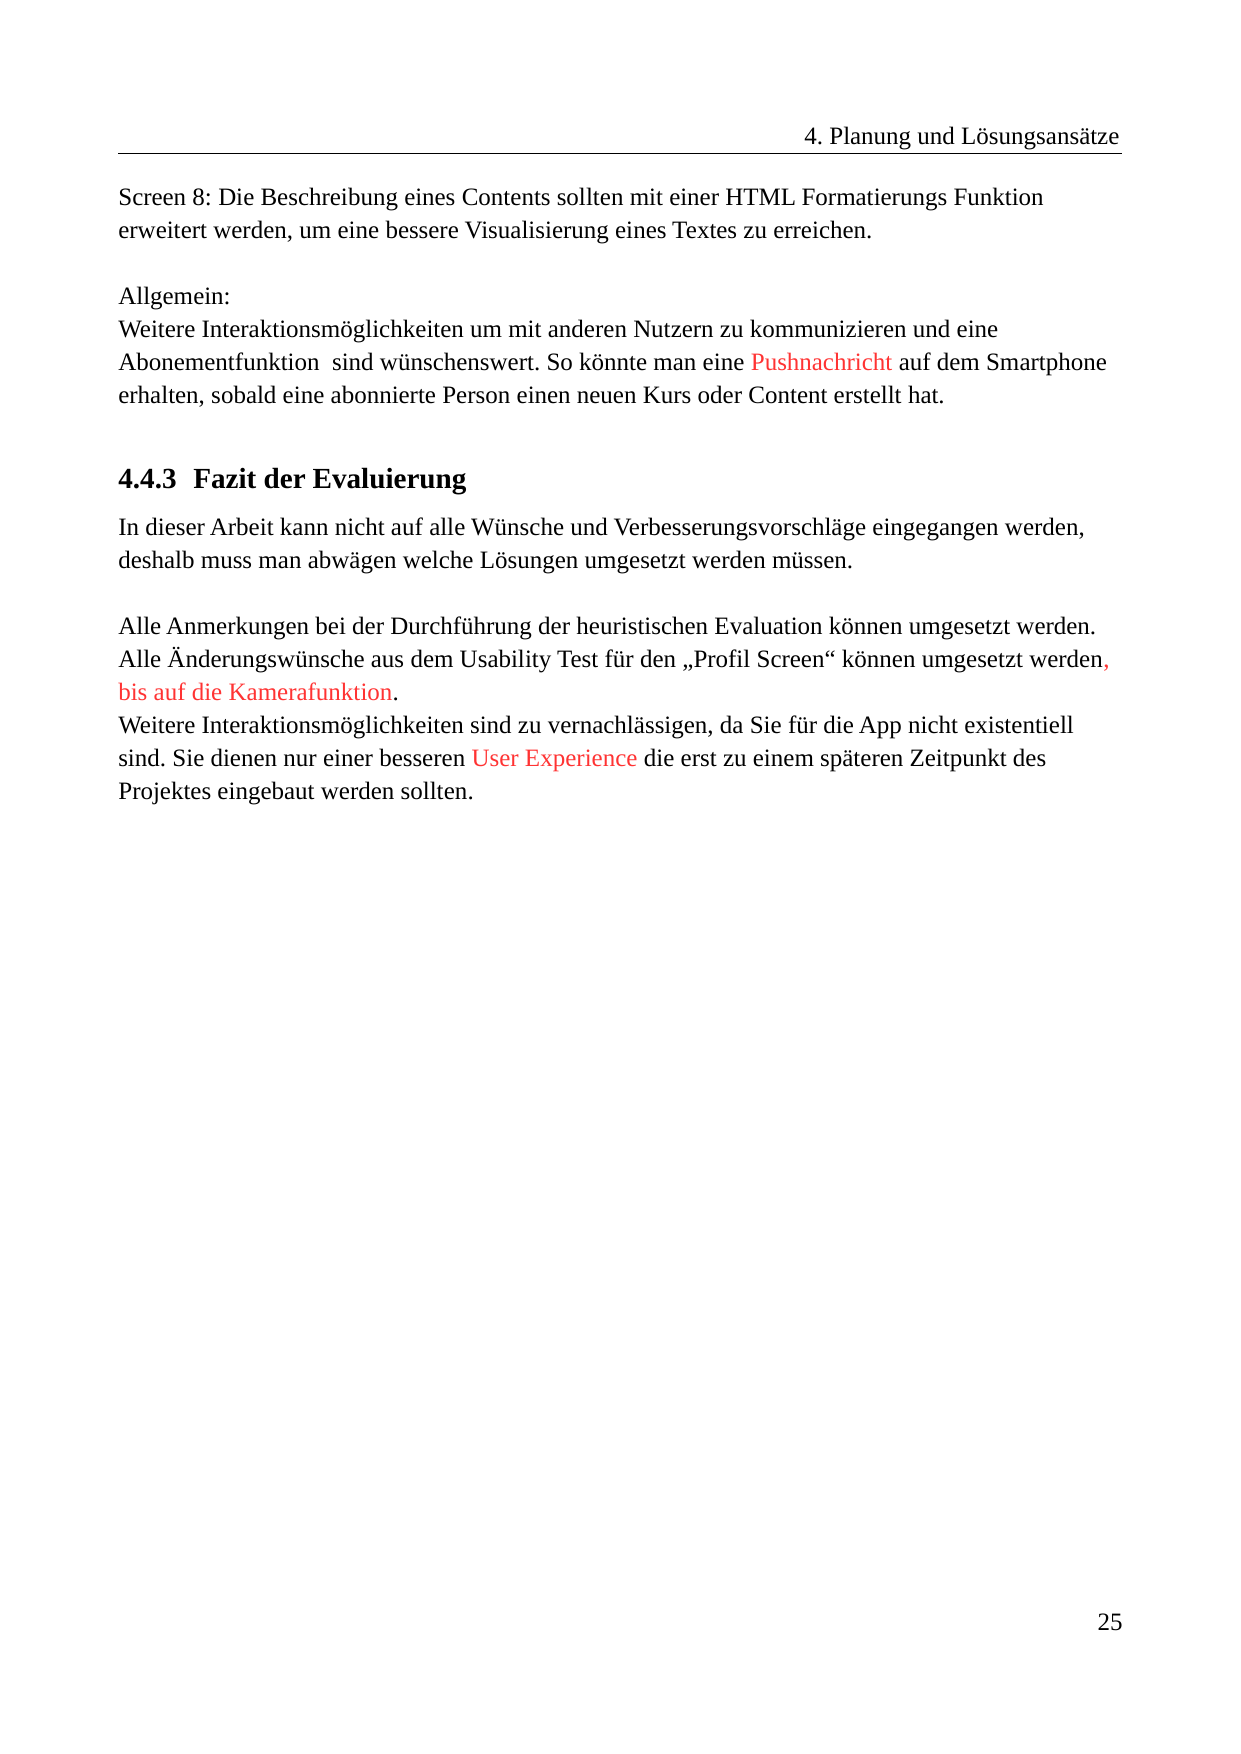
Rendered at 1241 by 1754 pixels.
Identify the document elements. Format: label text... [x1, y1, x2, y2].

text Alle Änderungswünsche aus dem Usability Test für den „Profil Screen“ können umgesetzt werden, bis auf die Kamerafunktion. [118, 644, 1122, 706]
subtitle Fazit der Evaluierung [118, 461, 1122, 494]
text Allgemein: [118, 281, 1122, 310]
text Weitere Interaktionsmöglichkeiten um mit anderen Nutzern zu kommunizieren und eine Abonementfunktion sind wünschenswert. So könnte man eine Pushnachricht auf dem Smartphone erhalten, sobald eine abonnierte Person einen neuen Kurs oder Content erstellt hat. [118, 314, 1122, 409]
text Weitere Interaktionsmöglichkeiten sind zu vernachlässigen, da Sie für die App nicht existentiell sind. Sie dienen nur einer besseren User Experience die erst zu einem späteren Zeitpunkt des Projektes eingebaut werden sollten. [118, 710, 1122, 805]
text In dieser Arbeit kann nicht auf alle Wünsche und Verbesserungsvorschläge eingegangen werden, deshalb muss man abwägen welche Lösungen umgesetzt werden müssen. [118, 512, 1122, 574]
text Screen 8: Die Beschreibung eines Contents sollten mit einer HTML Formatierungs Funktion erweitert werden, um eine bessere Visualisierung eines Textes zu erreichen. [118, 182, 1122, 244]
text Alle Anmerkungen bei der Durchführung der heuristischen Evaluation können umgesetzt werden. [118, 611, 1122, 640]
